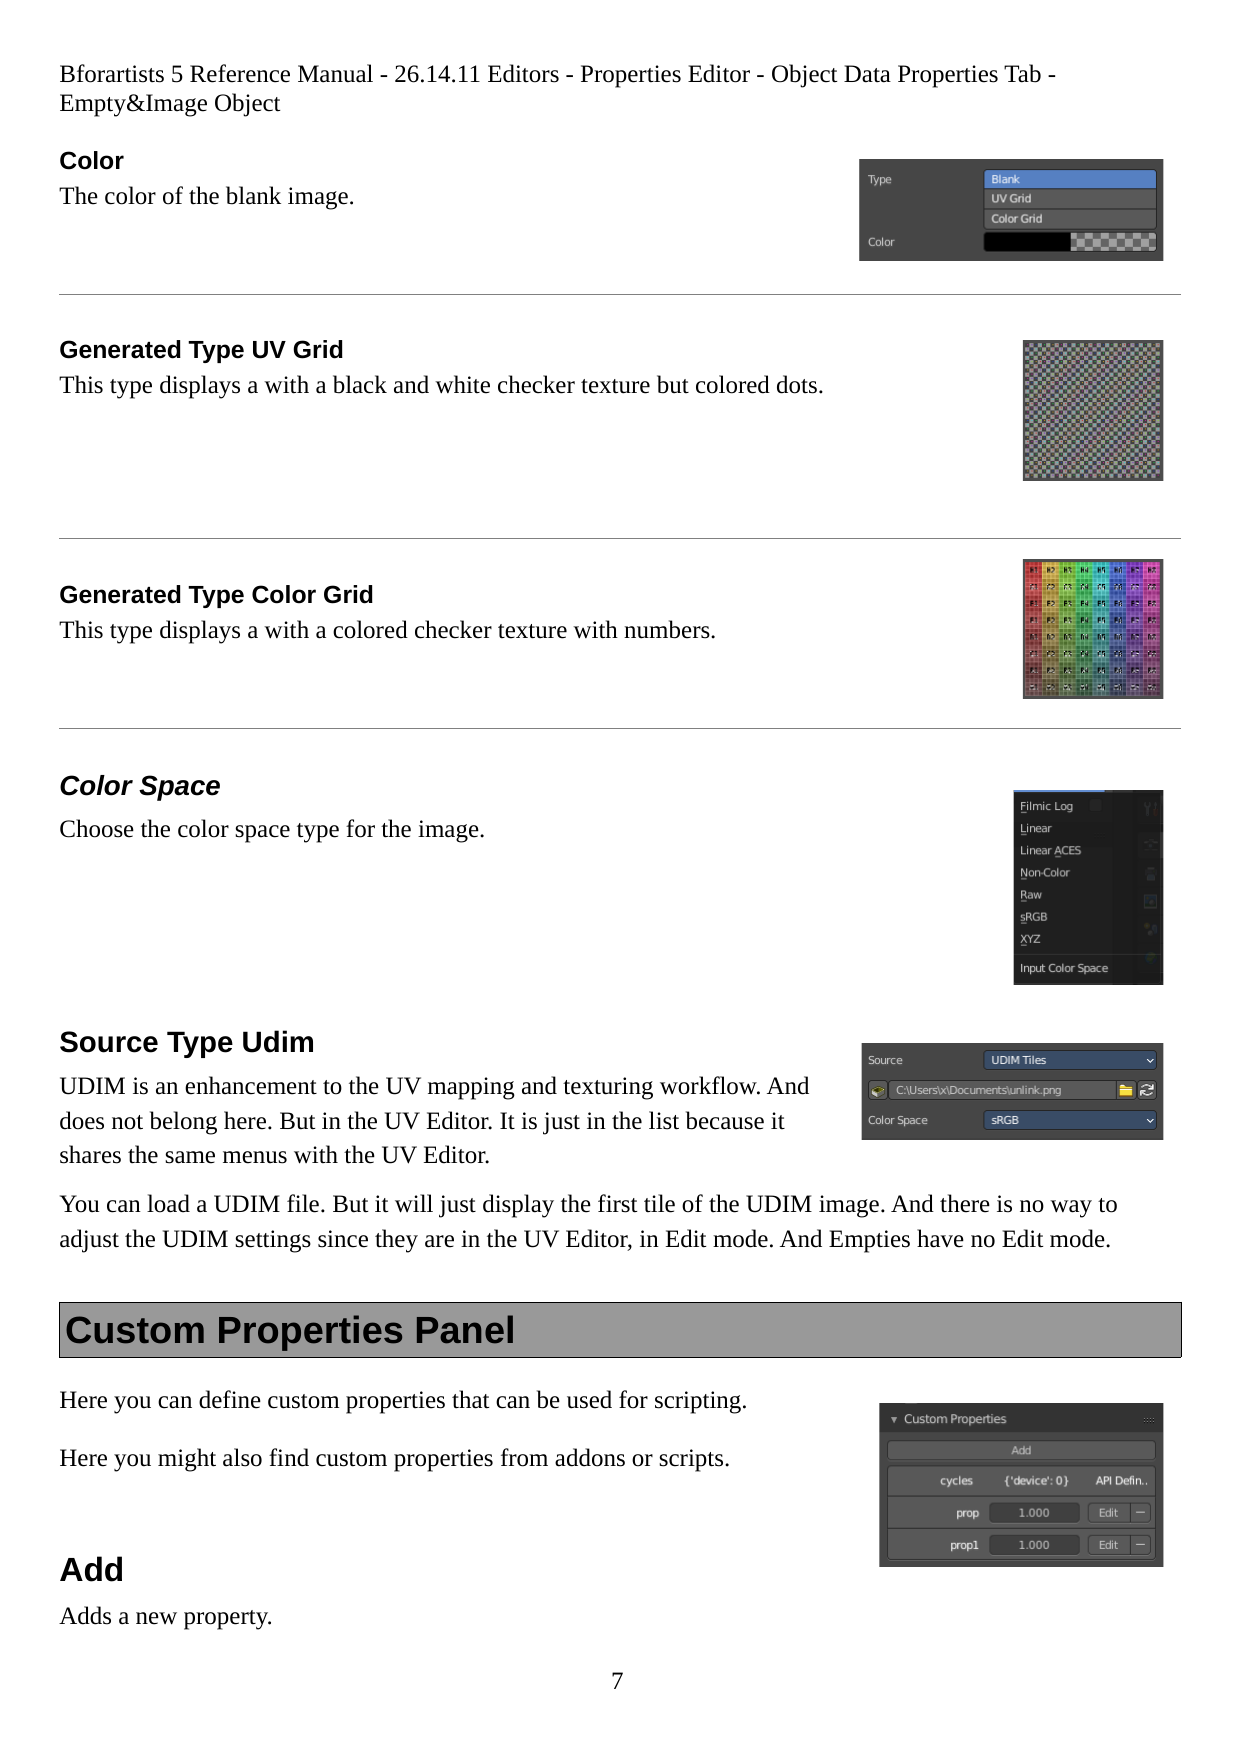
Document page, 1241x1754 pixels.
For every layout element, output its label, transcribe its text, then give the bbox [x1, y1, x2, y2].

picture [861, 1043, 1164, 1140]
subtitle Color [59, 146, 1181, 174]
subtitle Generated Type Color Grid [59, 580, 1022, 609]
text Adds a new property. [59, 1601, 1181, 1630]
subtitle Generated Type UV Grid [59, 336, 1181, 364]
picture [1022, 559, 1164, 699]
subtitle Source Type Udim [59, 1025, 1181, 1059]
table_header Custom Properties Panel [60, 1303, 1181, 1357]
subtitle Color Space [59, 770, 1181, 802]
text Here you can define custom properties that can be used for scripting. [59, 1386, 1181, 1414]
picture [1013, 790, 1164, 985]
text Here you might also find custom properties from addons or scripts. [59, 1443, 879, 1472]
text You can load a UDIM file. But it will just display the first tile of the UDIM image. And there is no way to adjust the UDIM settings since they are in the UV Editor, in Edit mode. And Empties have no Edit mode. [59, 1189, 1181, 1252]
subtitle Add [59, 1550, 1181, 1589]
picture [1022, 340, 1164, 481]
picture [879, 1403, 1164, 1567]
text UDIM is an enhancement to the UV mapping and texturing workflow. And does not belong here. But in the UV Editor. It is just in the list because it shares the same menus with the UV Editor. [59, 1071, 1181, 1169]
text Choose the color space type for the image. [59, 814, 1013, 843]
picture [859, 159, 1164, 261]
text This type displays a with a black and white checker texture but colored dots. [59, 370, 1022, 399]
text This type displays a with a colored checker texture with numbers. [59, 615, 1022, 644]
text The color of the blank image. [59, 181, 859, 209]
